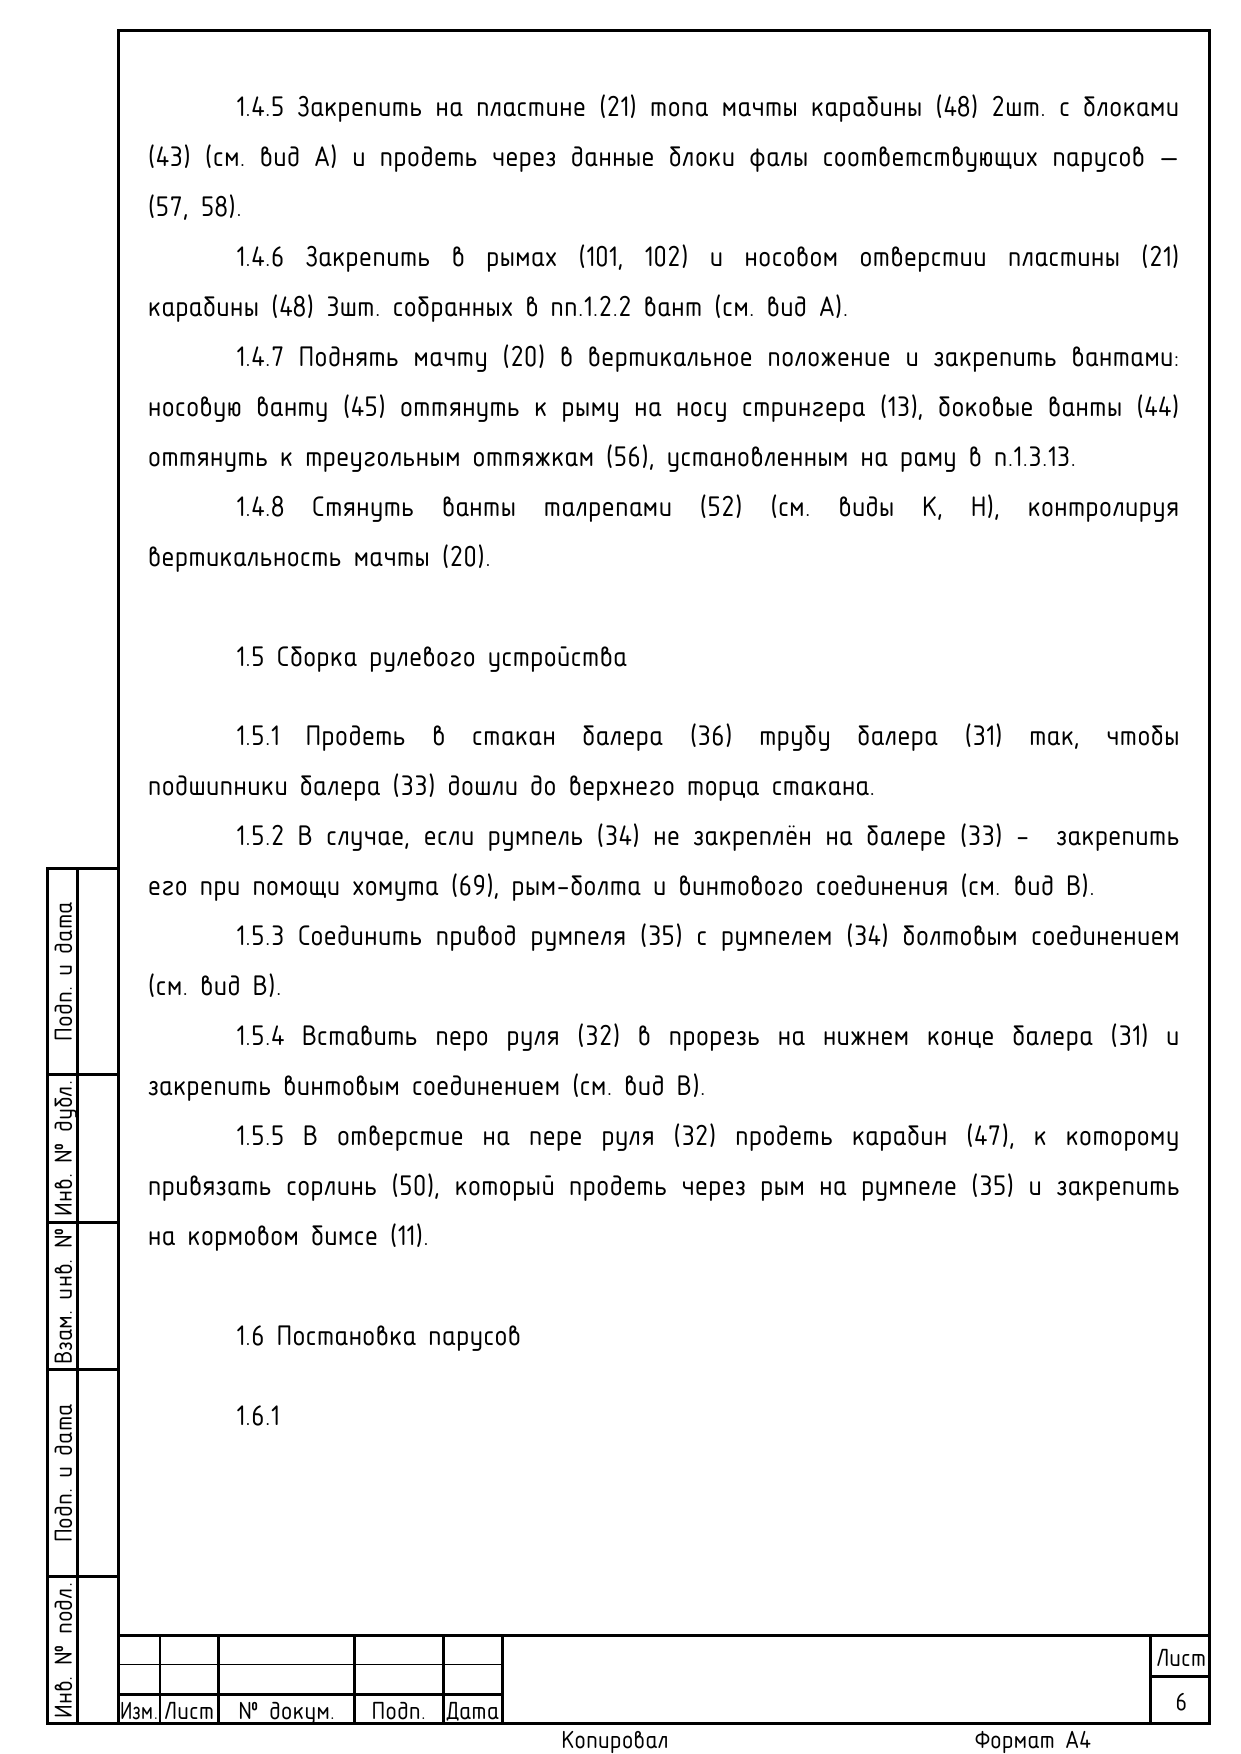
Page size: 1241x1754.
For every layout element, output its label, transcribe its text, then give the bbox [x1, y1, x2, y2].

text 1.5.2 В случае, если румпель (34) не закреплён на балере (33) - закрепить его при помощи хомута (69), рым-болта и винтового соединения (см. вид В). [148, 818, 1181, 901]
subtitle Сборка рулевого устройства [148, 638, 1181, 672]
subtitle Постановка парусов [148, 1318, 1181, 1351]
text 1.4.5 Закрепить на пластине (21) топа мачты карабины (48) 2шт. с блоками (43) (см. вид А) и продеть через данные блоки фалы соответствующих парусов — (57, 58). [148, 88, 1181, 222]
text 1.5.4 Вставить перо руля (32) в прорезь на нижнем конце балера (31) и закрепить винтовым соединением (см. вид В). [148, 1018, 1181, 1101]
text 1.5.3 Соединить привод румпеля (35) с румпелем (34) болтовым соединением (см. вид В). [148, 918, 1181, 1001]
text 1.4.6 Закрепить в рымах (101, 102) и носовом отверстии пластины (21) карабины (48) 3шт. собранных в пп.1.2.2 вант (см. вид А). [148, 238, 1181, 322]
text 1.6.1 [148, 1397, 1181, 1431]
text 1.5.1 Продеть в стакан балера (36) трубу балера (31) так, чтобы подшипники балера (33) дошли до верхнего торца стакана. [148, 718, 1181, 801]
text 1.5.5 В отверстие на пере руля (32) продеть карабин (47), к которому привязать сорлинь (50), который продеть через рым на румпеле (35) и закрепить на кормовом бимсе (11). [148, 1118, 1181, 1251]
text 1.4.8 Стянуть ванты талрепами (52) (см. виды К, Н), контролируя вертикальность мачты (20). [148, 488, 1181, 572]
text 1.4.7 Поднять мачту (20) в вертикальное положение и закрепить вантами: носовую ванту (45) оттянуть к рыму на носу стрингера (13), боковые ванты (44) оттянуть к треугольным оттяжкам (56), установленным на раму в п.1.3.13. [148, 338, 1181, 472]
